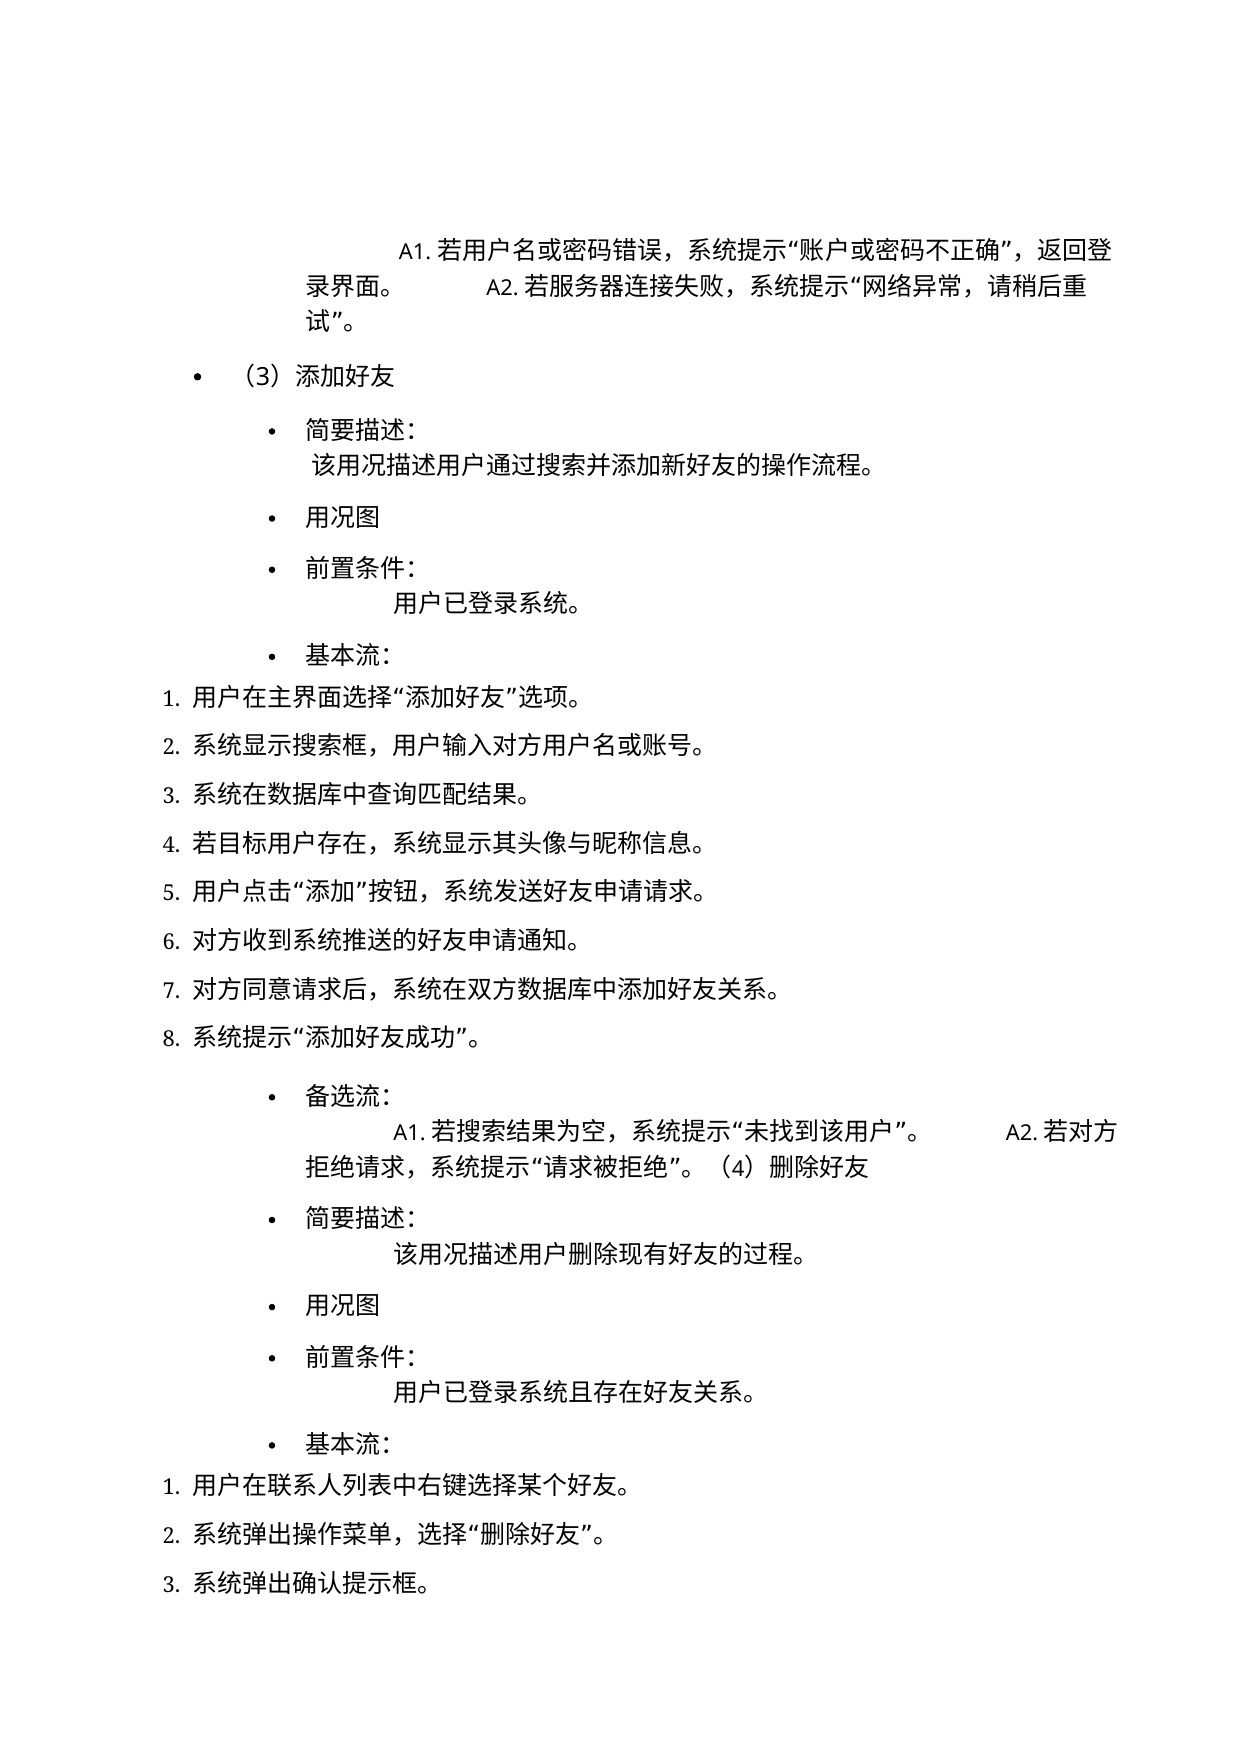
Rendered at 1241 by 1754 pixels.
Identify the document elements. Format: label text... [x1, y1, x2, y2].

list 若目标用户存在，系统显示其头像与昵称信息。 [162, 829, 1122, 858]
list 用况图 [268, 503, 1122, 532]
list 用户在主界面选择“添加好友”选项。 [162, 683, 1122, 712]
list 系统在数据库中查询匹配结果。 [162, 780, 1122, 810]
list 前置条件： 用户已登录系统。 [268, 554, 1122, 619]
list 前置条件： 用户已登录系统且存在好友关系。 [268, 1343, 1122, 1408]
list 系统弹出确认提示框。 [162, 1569, 1122, 1598]
list 用况图 [268, 1292, 1122, 1321]
list 基本流： [268, 1430, 1122, 1459]
list 简要描述： 该用况描述用户通过搜索并添加新好友的操作流程。 [268, 416, 1122, 481]
list 备选流： A1. 若用户名或密码错误，系统提示“账户或密码不正确”，返回登录界面。 A2. 若服务器连接失败，系统提示“网络异常，请稍后重试”。 [268, 236, 1122, 337]
list 备选流： A1. 若搜索结果为空，系统提示“未找到该用户”。 A2. 若对方拒绝请求，系统提示“请求被拒绝”。（4）删除好友 [268, 1082, 1122, 1182]
list 系统弹出操作菜单，选择“删除好友”。 [162, 1520, 1122, 1550]
list 简要描述： 该用况描述用户删除现有好友的过程。 [268, 1204, 1122, 1269]
list 用户点击“添加”按钮，系统发送好友申请请求。 [162, 877, 1122, 907]
list 系统显示搜索框，用户输入对方用户名或账号。 [162, 731, 1122, 761]
list （3）添加好友 [193, 359, 1122, 393]
list 对方同意请求后，系统在双方数据库中添加好友关系。 [162, 974, 1122, 1004]
list 用户在联系人列表中右键选择某个好友。 [162, 1471, 1122, 1501]
list 对方收到系统推送的好友申请通知。 [162, 926, 1122, 956]
list 基本流： [268, 641, 1122, 670]
list 系统提示“添加好友成功”。 [162, 1023, 1122, 1053]
